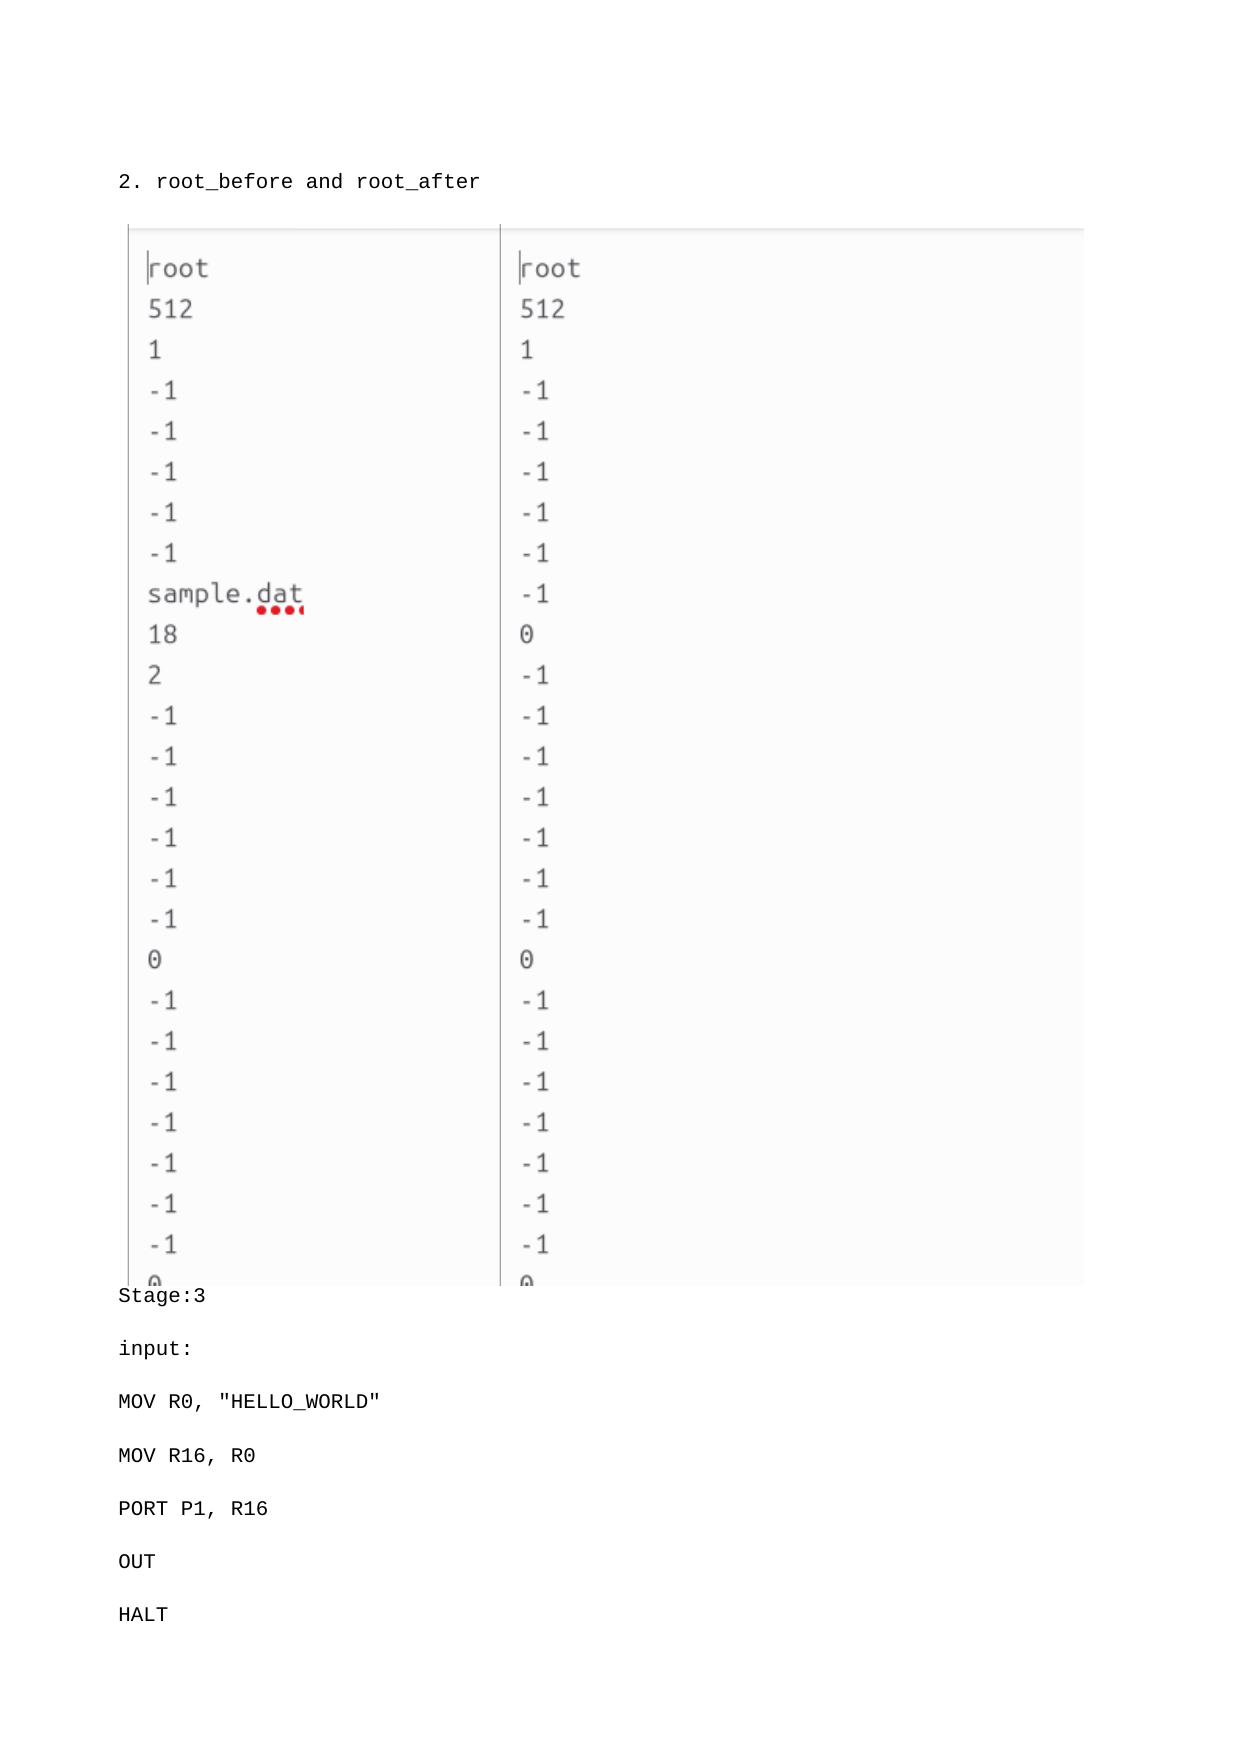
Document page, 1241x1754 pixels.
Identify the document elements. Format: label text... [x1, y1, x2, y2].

text Stage:3 [118, 224, 1122, 1309]
text PORT P1, R16 [118, 1498, 1122, 1521]
text MOV R0, "HELLO_WORLD" [118, 1392, 1122, 1415]
text 2. root_before and root_after [118, 171, 1122, 195]
text MOV R16, R0 [118, 1445, 1122, 1468]
picture [127, 224, 1085, 1286]
text HALT [118, 1604, 1122, 1628]
text input: [118, 1338, 1122, 1362]
text OUT [118, 1551, 1122, 1574]
